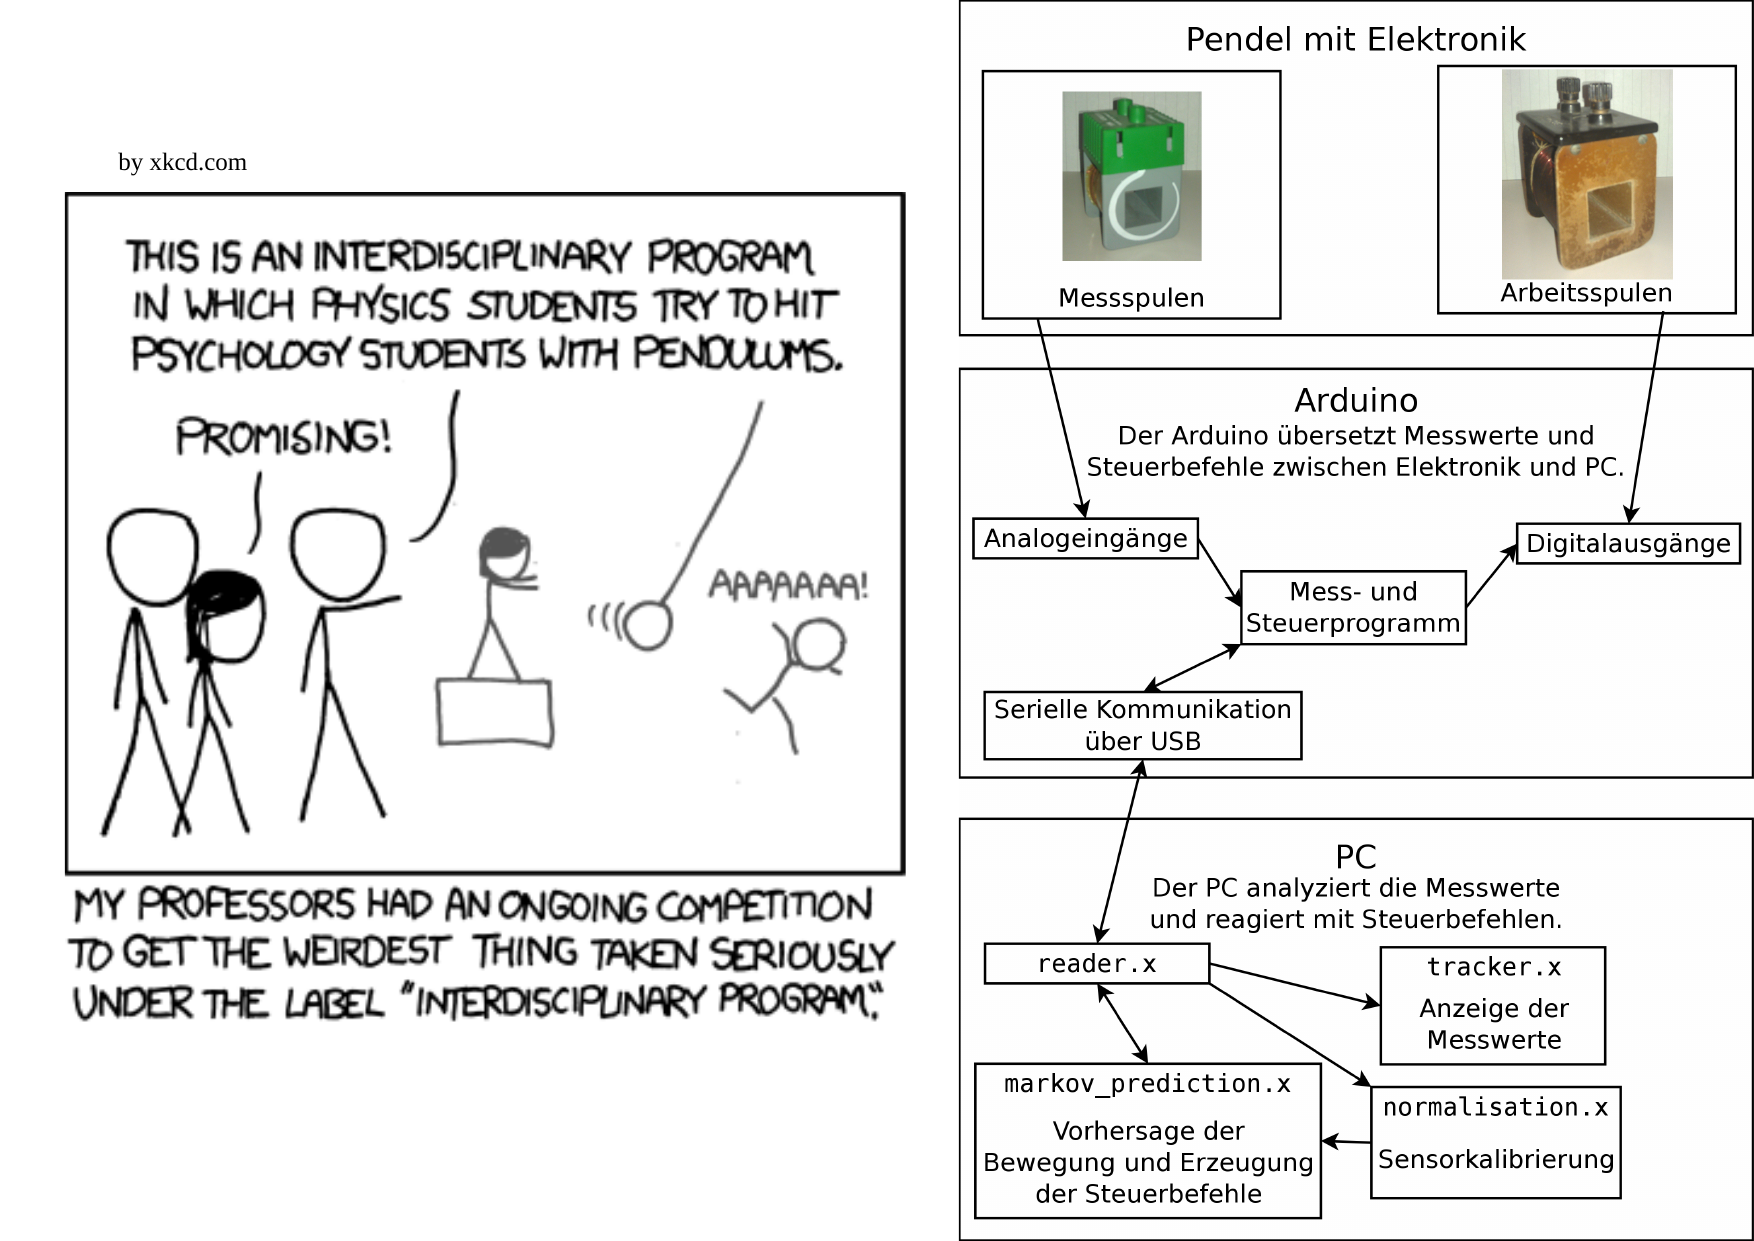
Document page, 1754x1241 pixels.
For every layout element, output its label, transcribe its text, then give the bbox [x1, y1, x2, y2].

text by xkcd.com [118, 147, 958, 176]
picture [64, 192, 906, 1029]
picture [958, 0, 1754, 1241]
